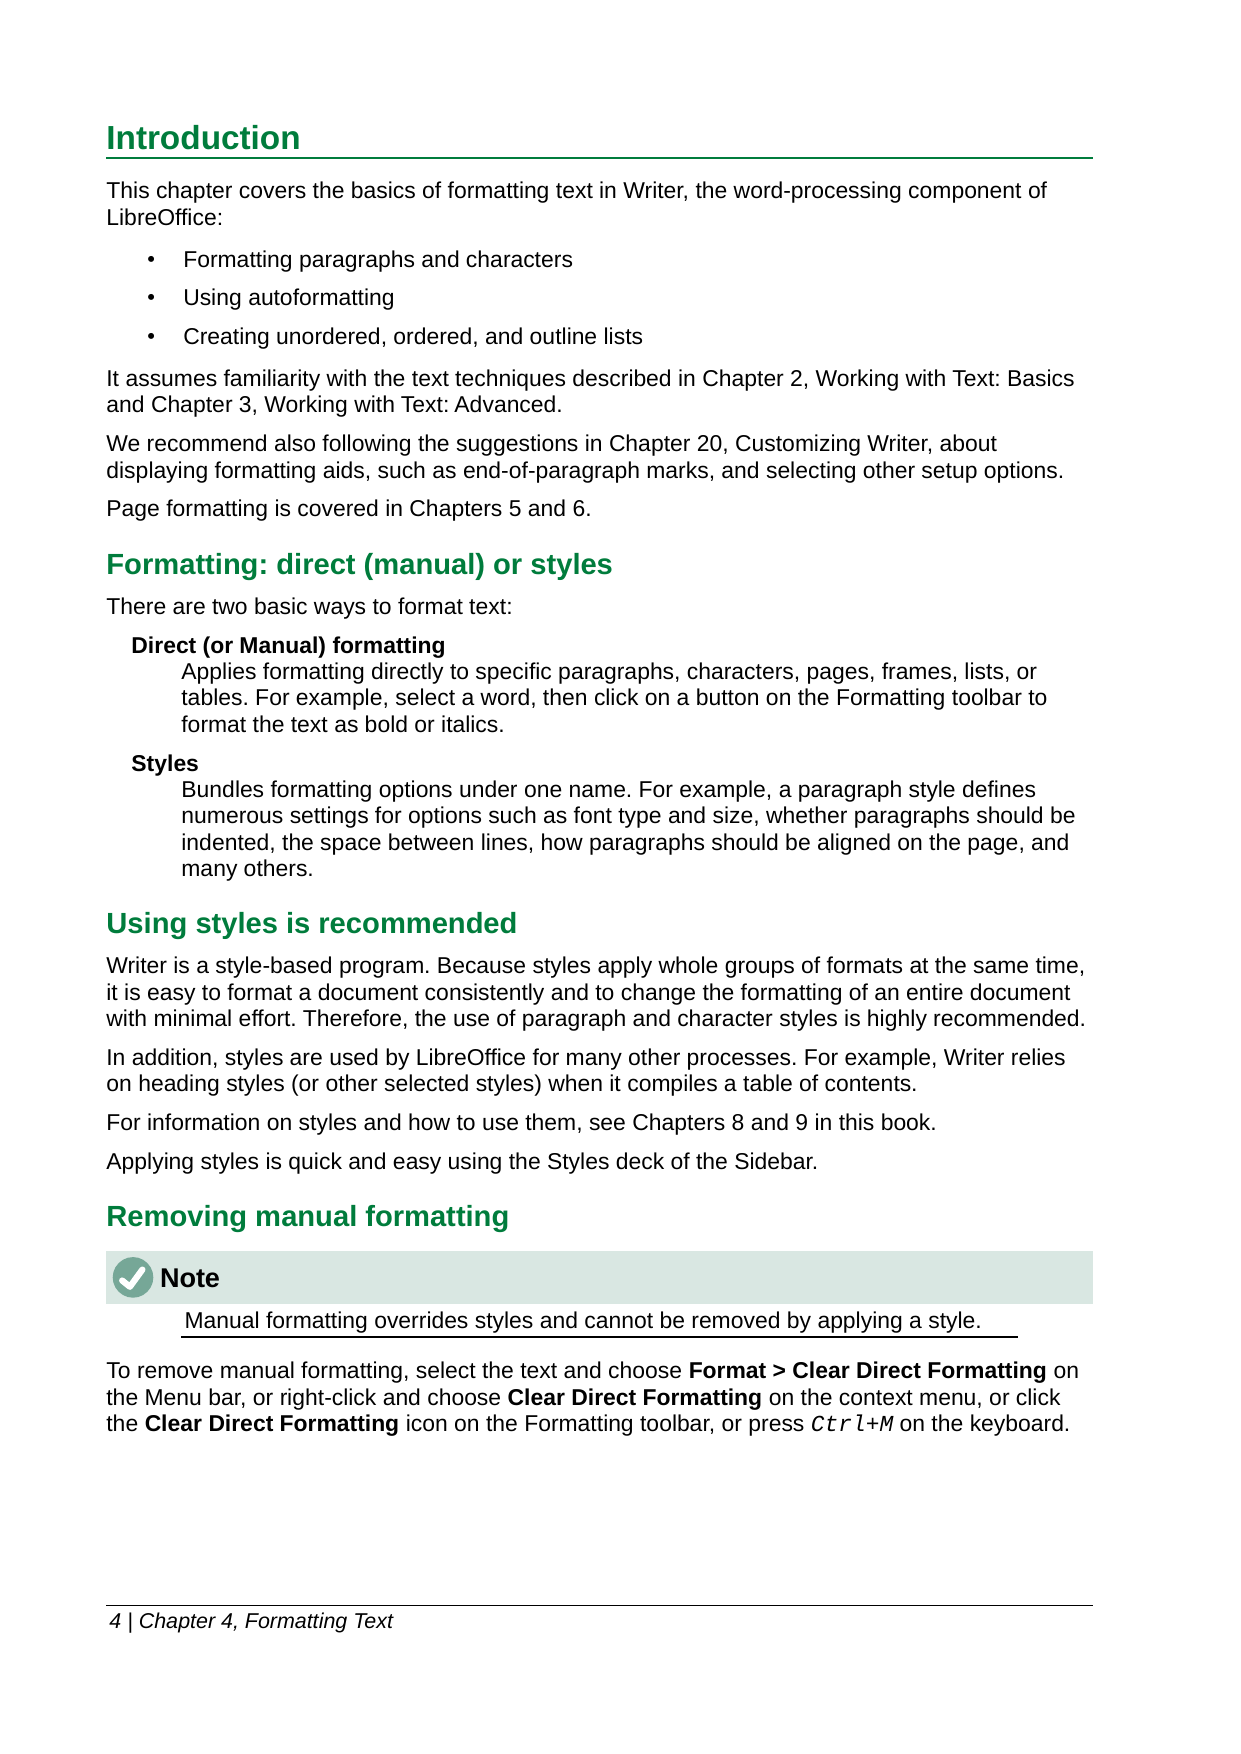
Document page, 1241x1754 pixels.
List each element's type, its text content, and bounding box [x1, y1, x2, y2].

text Writer is a style-based program. Because styles apply whole groups of formats at the same time, it is easy to format a document consistently and to change the formatting of an entire document with minimal effort. Therefore, the use of paragraph and character styles is highly recommended. [106, 952, 1093, 1031]
list Formatting paragraphs and characters [144, 243, 1093, 272]
text In addition, styles are used by LibreOffice for many other processes. For example, Writer relies on heading styles (or other selected styles) when it compiles a table of contents. [106, 1044, 1093, 1097]
subtitle Note [106, 1251, 1093, 1304]
subtitle Introduction [106, 118, 1093, 157]
subtitle Removing manual formatting [106, 1199, 1093, 1233]
text Applying styles is quick and easy using the Styles deck of the Sidebar. [106, 1148, 1093, 1174]
text Applies formatting directly to specific paragraphs, characters, pages, frames, lists, or tables. For example, select a word, then click on a button on the Formatting toolbar to format the text as bold or italics. [181, 658, 1093, 737]
text This chapter covers the basics of formatting text in Writer, the word-processing component of LibreOffice: [106, 177, 1093, 230]
text For information on styles and how to use them, see Chapters 8 and 9 in this book. [106, 1109, 1093, 1136]
list Using autoformatting [144, 281, 1093, 311]
text Bundles formatting options under one name. For example, a paragraph style defines numerous settings for options such as font type and size, whether paragraphs should be indented, the space between lines, how paragraphs should be aligned on the page, and many others. [181, 776, 1093, 881]
text There are two basic ways to format text: [106, 593, 1093, 619]
subtitle Formatting: direct (manual) or styles [106, 547, 1093, 580]
subtitle Using styles is recommended [106, 906, 1093, 940]
text Page formatting is covered in Chapters 5 and 6. [106, 495, 1093, 522]
text To remove manual formatting, select the text and choose Format > Clear Direct Formatting on the Menu bar, or right-click and choose Clear Direct Formatting on the context menu, or click the Clear Direct Formatting icon on the Formatting toolbar, or press Ctrl+M on the keyboard. [106, 1357, 1093, 1438]
list Creating unordered, ordered, and outline lists [144, 320, 1093, 352]
text Styles [131, 749, 1093, 776]
text We recommend also following the suggestions in Chapter 20, Customizing Writer, about displaying formatting aids, such as end-of-paragraph marks, and selecting other setup options. [106, 430, 1093, 483]
text Direct (or Manual) formatting [131, 632, 1093, 658]
text Manual formatting overrides styles and cannot be removed by applying a style. [181, 1304, 1018, 1336]
text It assumes familiarity with the text techniques described in Chapter 2, Working with Text: Basics and Chapter 3, Working with Text: Advanced. [106, 365, 1093, 418]
